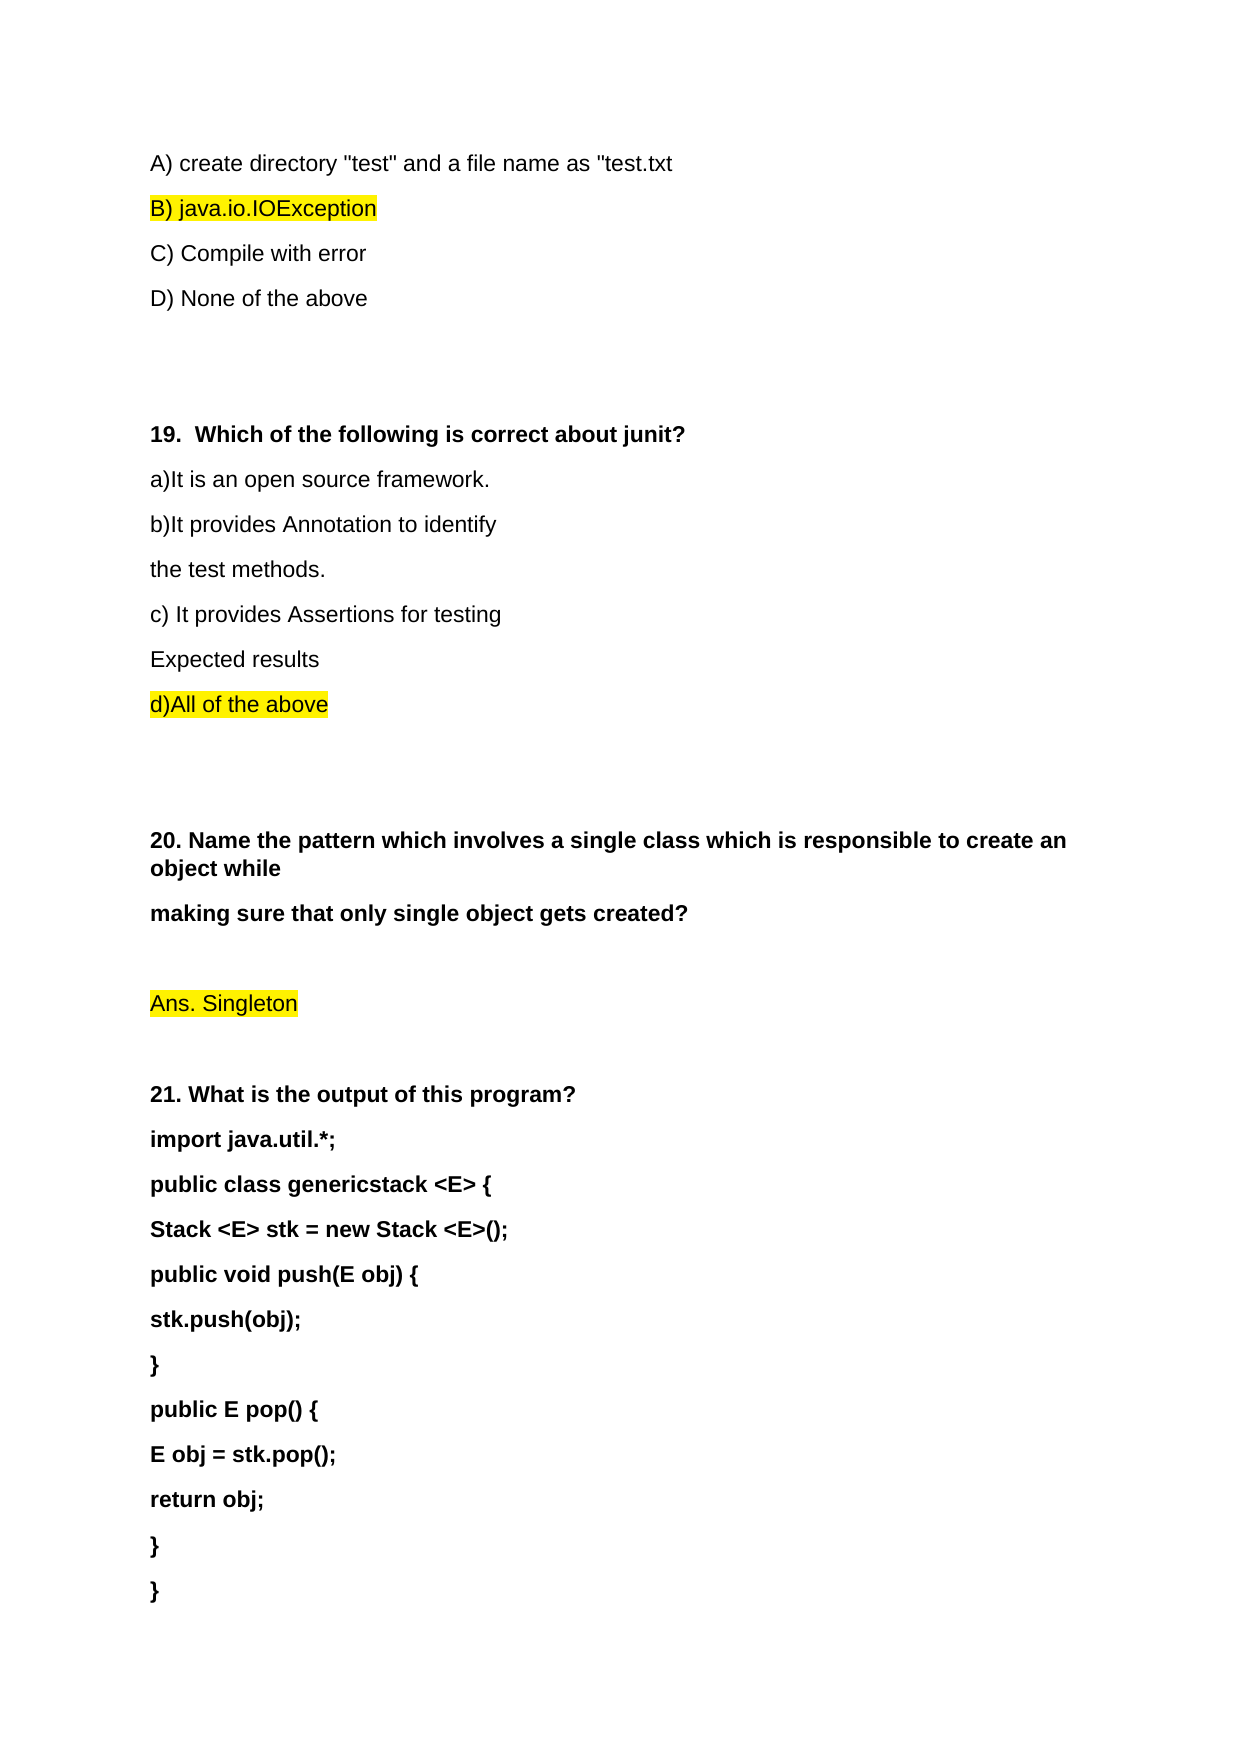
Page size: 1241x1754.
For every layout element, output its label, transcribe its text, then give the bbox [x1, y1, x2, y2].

text a)It is an open source framework. [150, 466, 1090, 492]
text A) create directory "test" and a file name as "test.txt [150, 150, 1090, 176]
text public void push(E obj) { [150, 1261, 1090, 1287]
text 19. Which of the following is correct about junit? [150, 421, 1090, 447]
text 21. What is the output of this program? [150, 1081, 1090, 1107]
text B) java.io.IOException [150, 195, 1090, 221]
text b)It provides Annotation to identify [150, 511, 1090, 537]
text import java.util.*; [150, 1126, 1090, 1152]
text 20. Name the pattern which involves a single class which is responsible to create an object while [150, 827, 1090, 881]
text d)All of the above [150, 691, 1090, 718]
text public class genericstack <E> { [150, 1171, 1090, 1197]
text c) It provides Assertions for testing [150, 601, 1090, 627]
text return obj; [150, 1486, 1090, 1513]
text making sure that only single object gets created? [150, 900, 1090, 926]
text E obj = stk.pop(); [150, 1441, 1090, 1468]
text C) Compile with error [150, 240, 1090, 267]
text Expected results [150, 646, 1090, 672]
text Ans. Singleton [150, 990, 1090, 1017]
text D) None of the above [150, 285, 1090, 312]
text } [150, 1351, 1090, 1377]
text stk.push(obj); [150, 1306, 1090, 1332]
text } [150, 1532, 1090, 1558]
text } [150, 1577, 1090, 1603]
text public E pop() { [150, 1396, 1090, 1423]
text the test methods. [150, 556, 1090, 582]
text Stack <E> stk = new Stack <E>(); [150, 1216, 1090, 1242]
